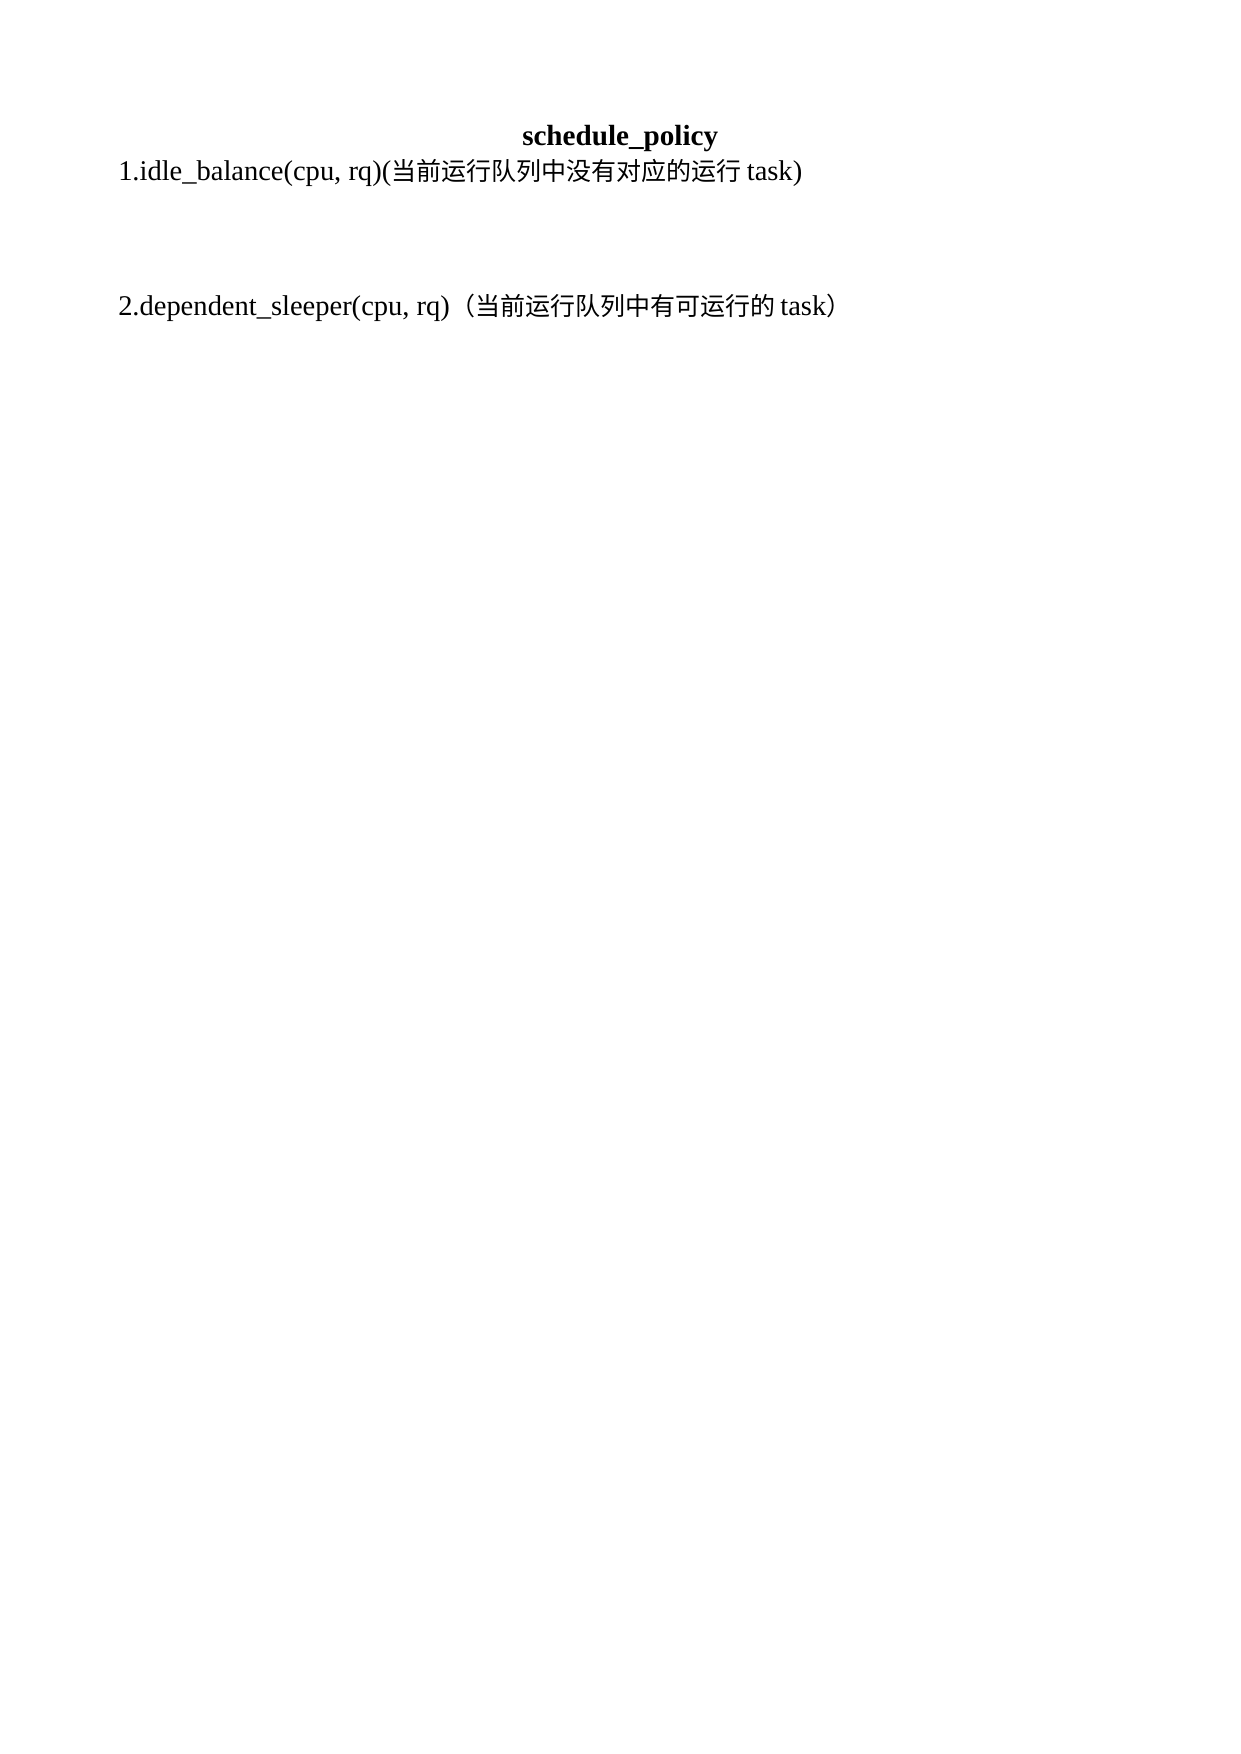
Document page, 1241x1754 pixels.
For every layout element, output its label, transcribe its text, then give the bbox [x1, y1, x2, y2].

text schedule_policy [118, 118, 1122, 152]
text 1.idle_balance(cpu, rq)(当前运行队列中没有对应的运行task) [118, 152, 1122, 188]
text 2.dependent_sleeper(cpu, rq)（当前运行队列中有可运行的task） [118, 287, 1122, 323]
